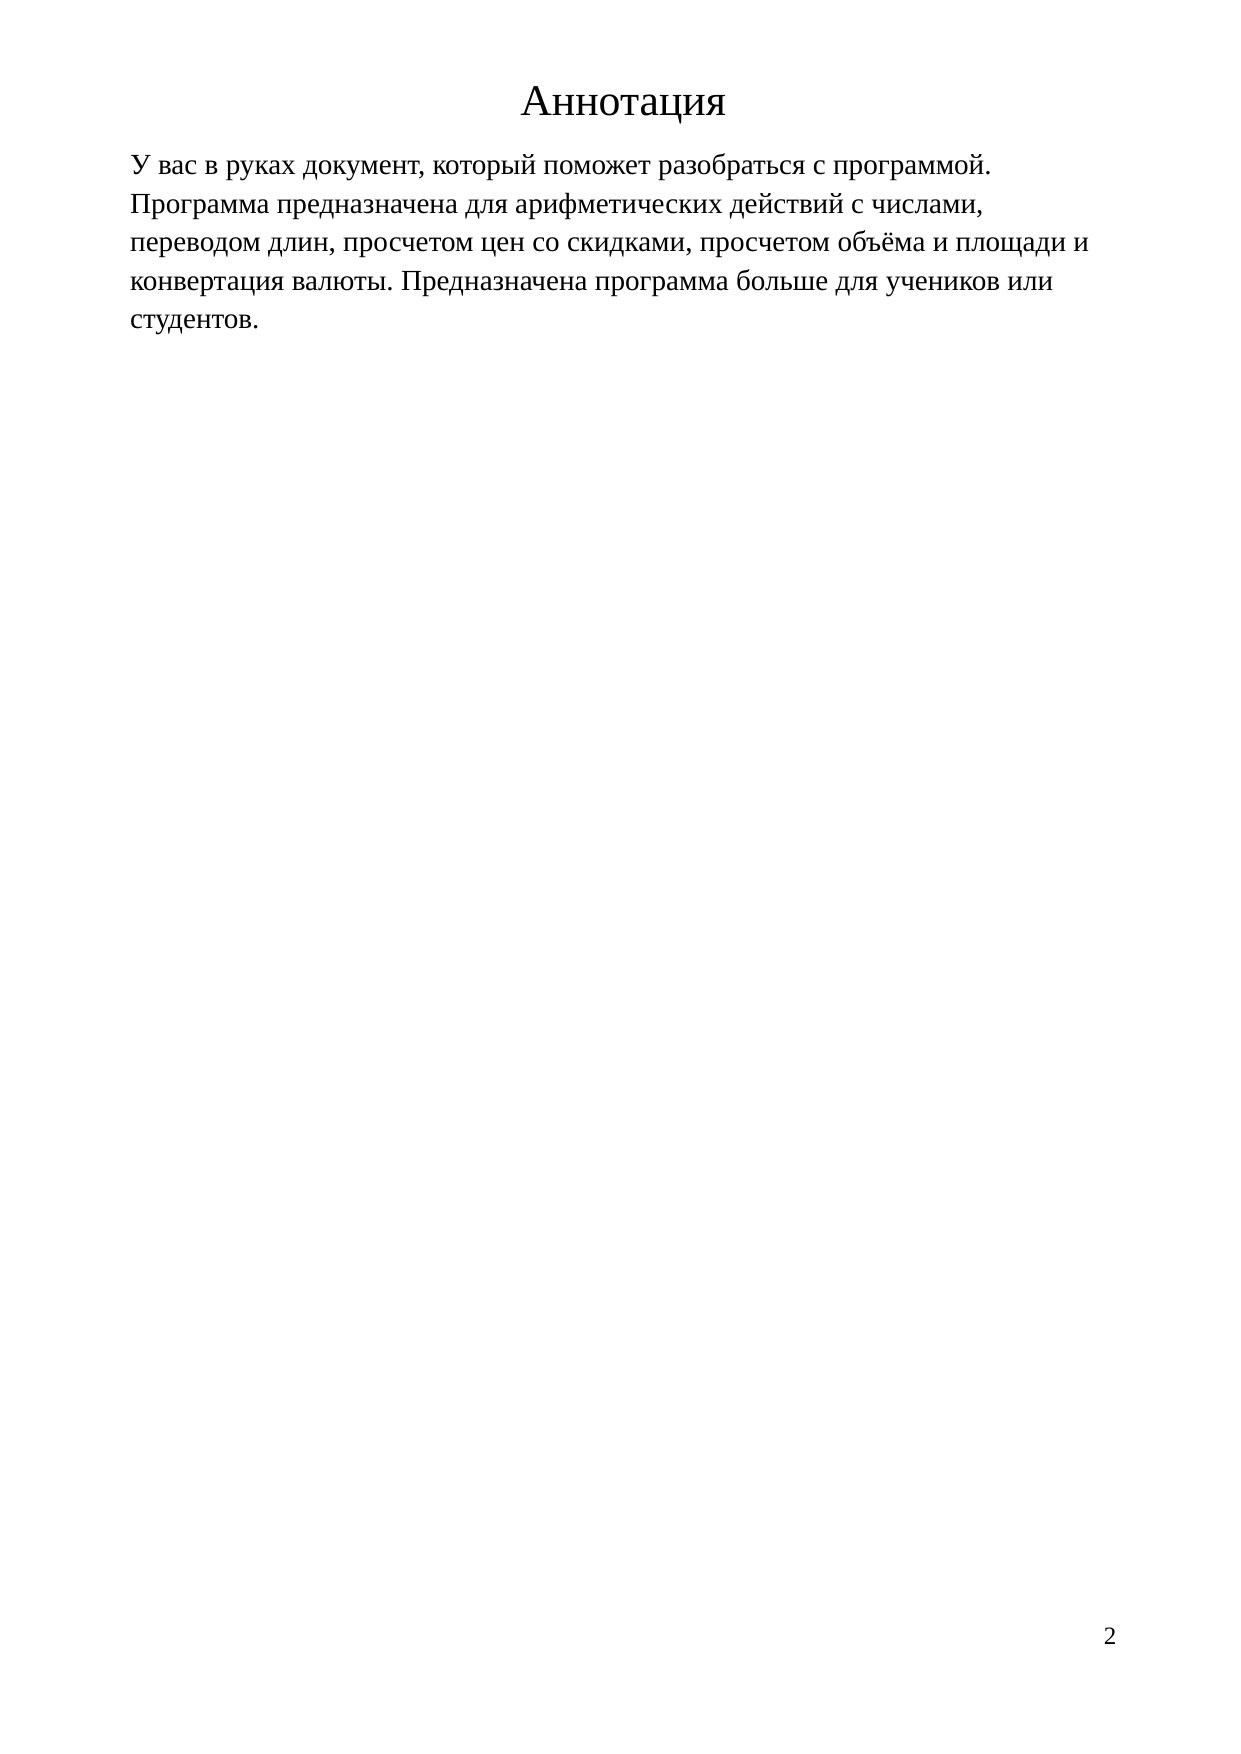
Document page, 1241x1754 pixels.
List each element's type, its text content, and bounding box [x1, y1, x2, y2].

text У вас в руках документ, который поможет разобраться с программой. Программа предназначена для арифметических действий с числами, переводом длин, просчетом цен со скидками, просчетом объёма и площади и конвертация валюты. Предназначена программа больше для учеников или студентов. [130, 147, 1116, 335]
text Аннотация [130, 75, 1116, 125]
